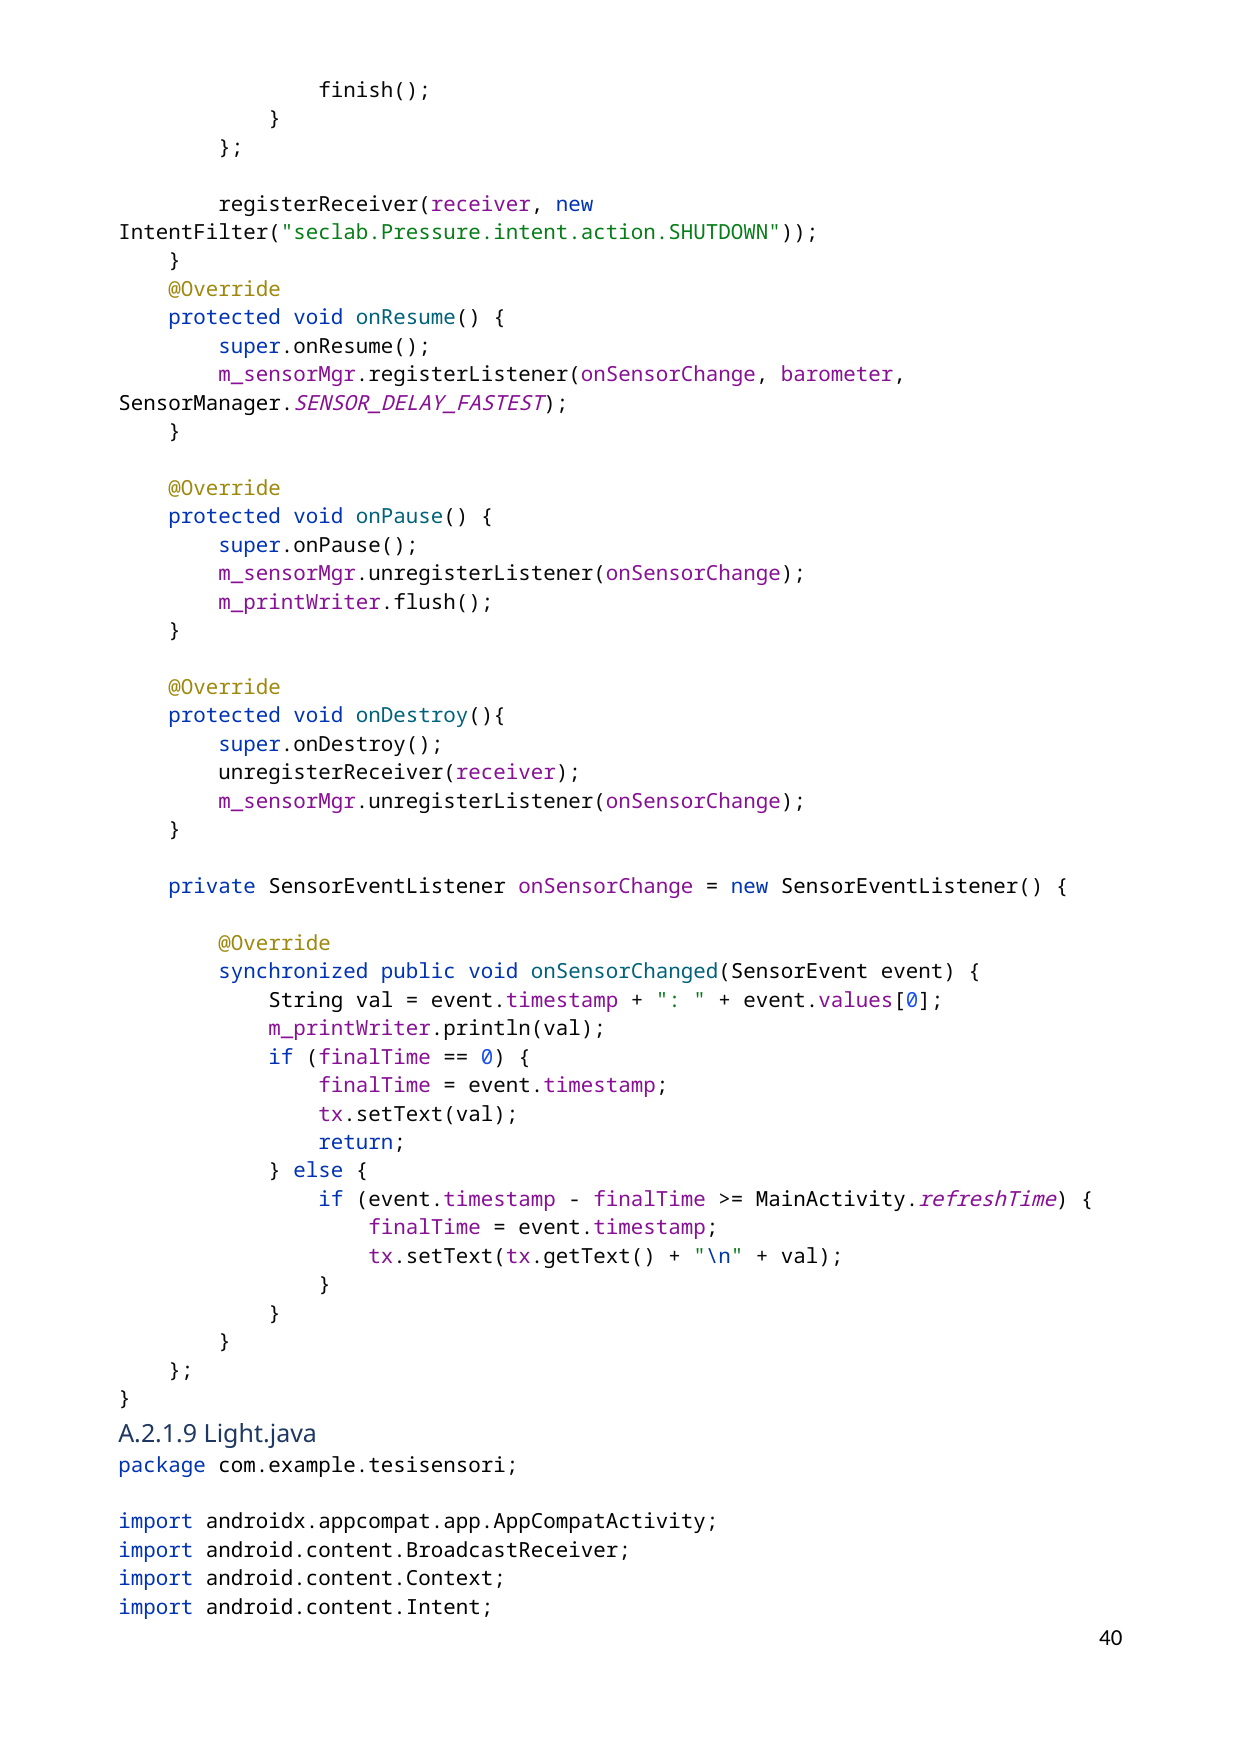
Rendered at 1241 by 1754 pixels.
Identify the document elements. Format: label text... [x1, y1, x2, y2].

text package com.example.tesisensori; import androidx.appcompat.app.AppCompatActivity; import android.content.BroadcastReceiver; import android.content.Context; import android.content.Intent; [118, 1450, 1122, 1620]
text finish(); } }; registerReceiver(receiver, new IntentFilter("seclab.Pressure.intent.action.SHUTDOWN")); } @Override protected void onResume() { super.onResume(); m_sensorMgr.registerListener(onSensorChange, barometer, SensorManager.SENSOR_DELAY_FASTEST); } @Override protected void onPause() { super.onPause(); m_sensorMgr.unregisterListener(onSensorChange); m_printWriter.flush(); } @Override protected void onDestroy(){ super.onDestroy(); unregisterReceiver(receiver); m_sensorMgr.unregisterListener(onSensorChange); } private SensorEventListener onSensorChange = new SensorEventListener() { @Override synchronized public void onSensorChanged(SensorEvent event) { String val = event.timestamp + ": " + event.values[0]; m_printWriter.println(val); if (finalTime == 0) { finalTime = event.timestamp; tx.setText(val); return; } else { if (event.timestamp - finalTime >= MainActivity.refreshTime) { finalTime = event.timestamp; tx.setText(tx.getText() + "\n" + val); } } } }; } [118, 75, 1122, 1412]
subtitle A.2.1.9 Light.java [118, 1416, 1122, 1450]
